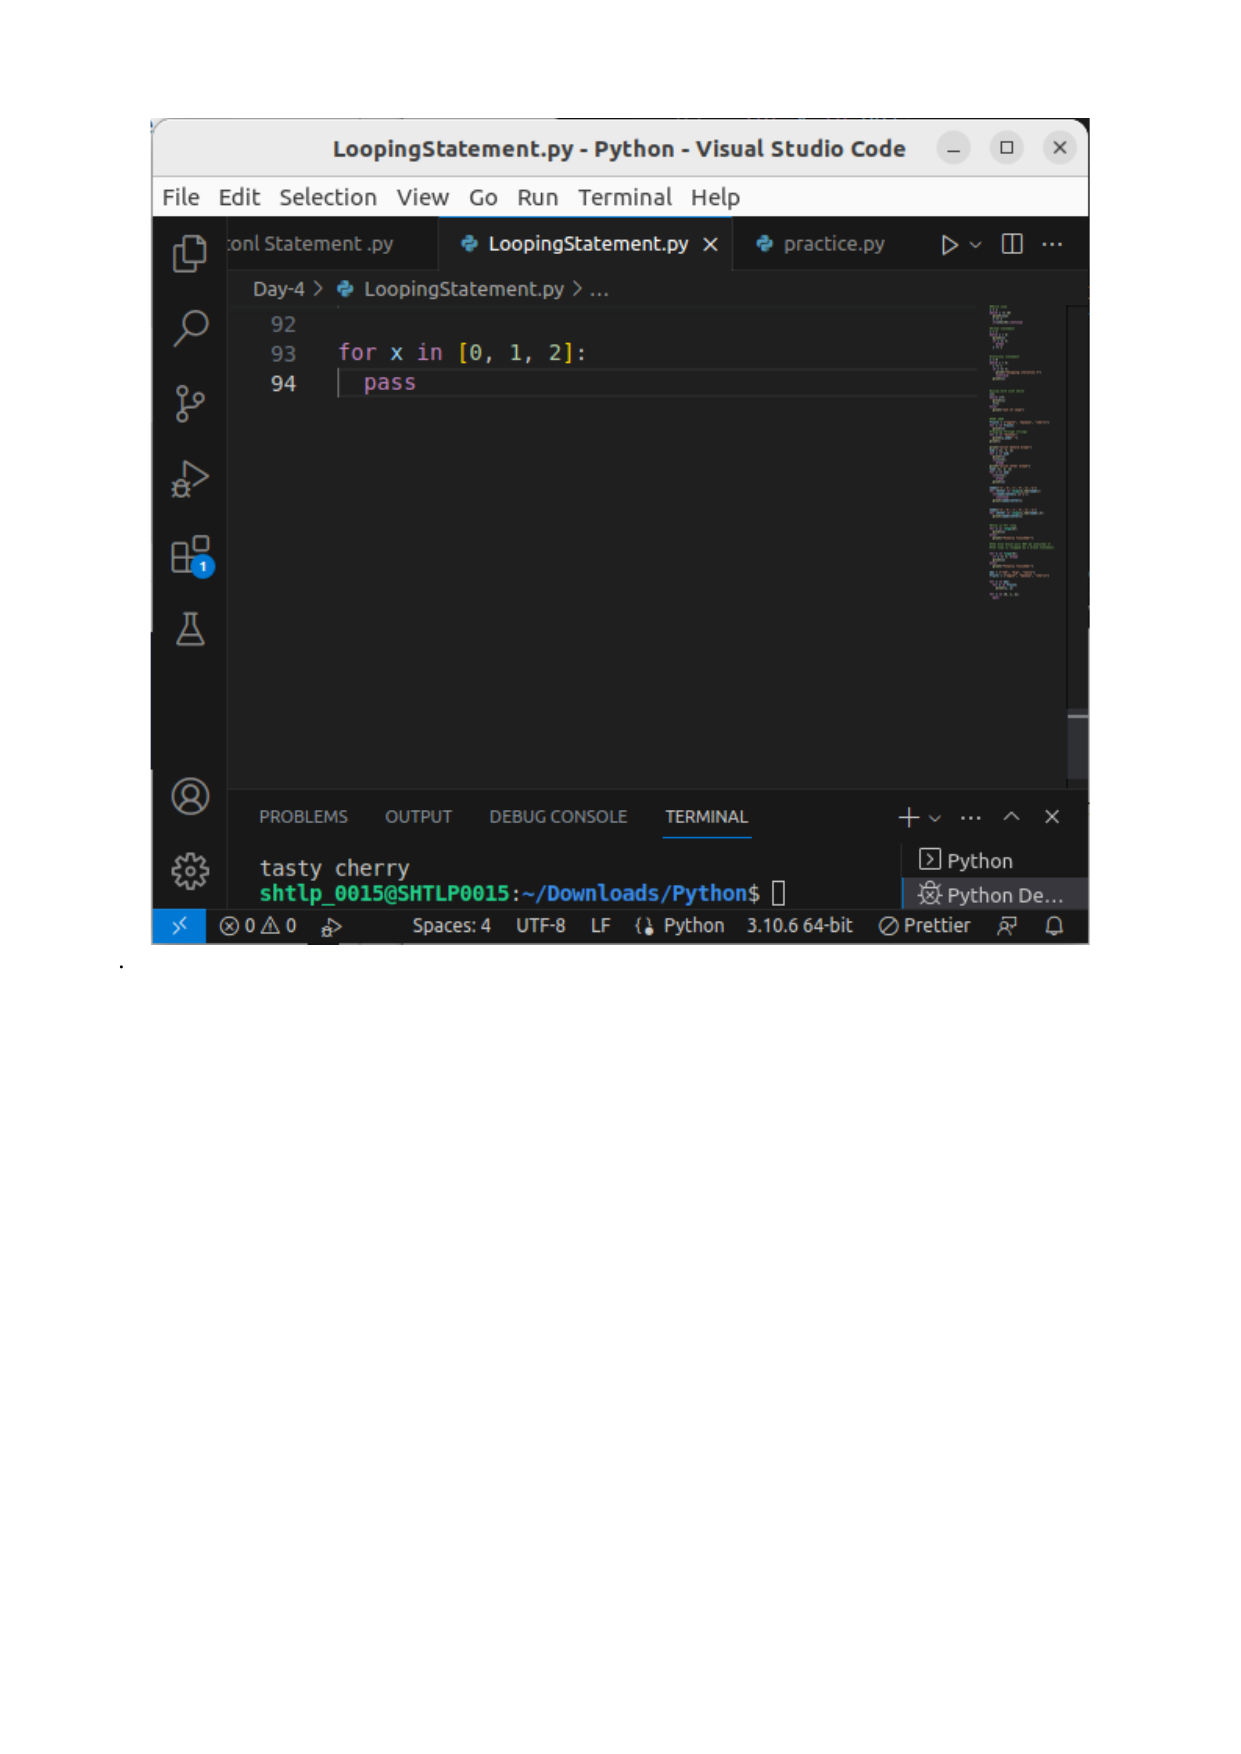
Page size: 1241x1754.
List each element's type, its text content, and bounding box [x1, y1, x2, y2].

picture [150, 118, 1090, 945]
text . [118, 118, 1122, 973]
